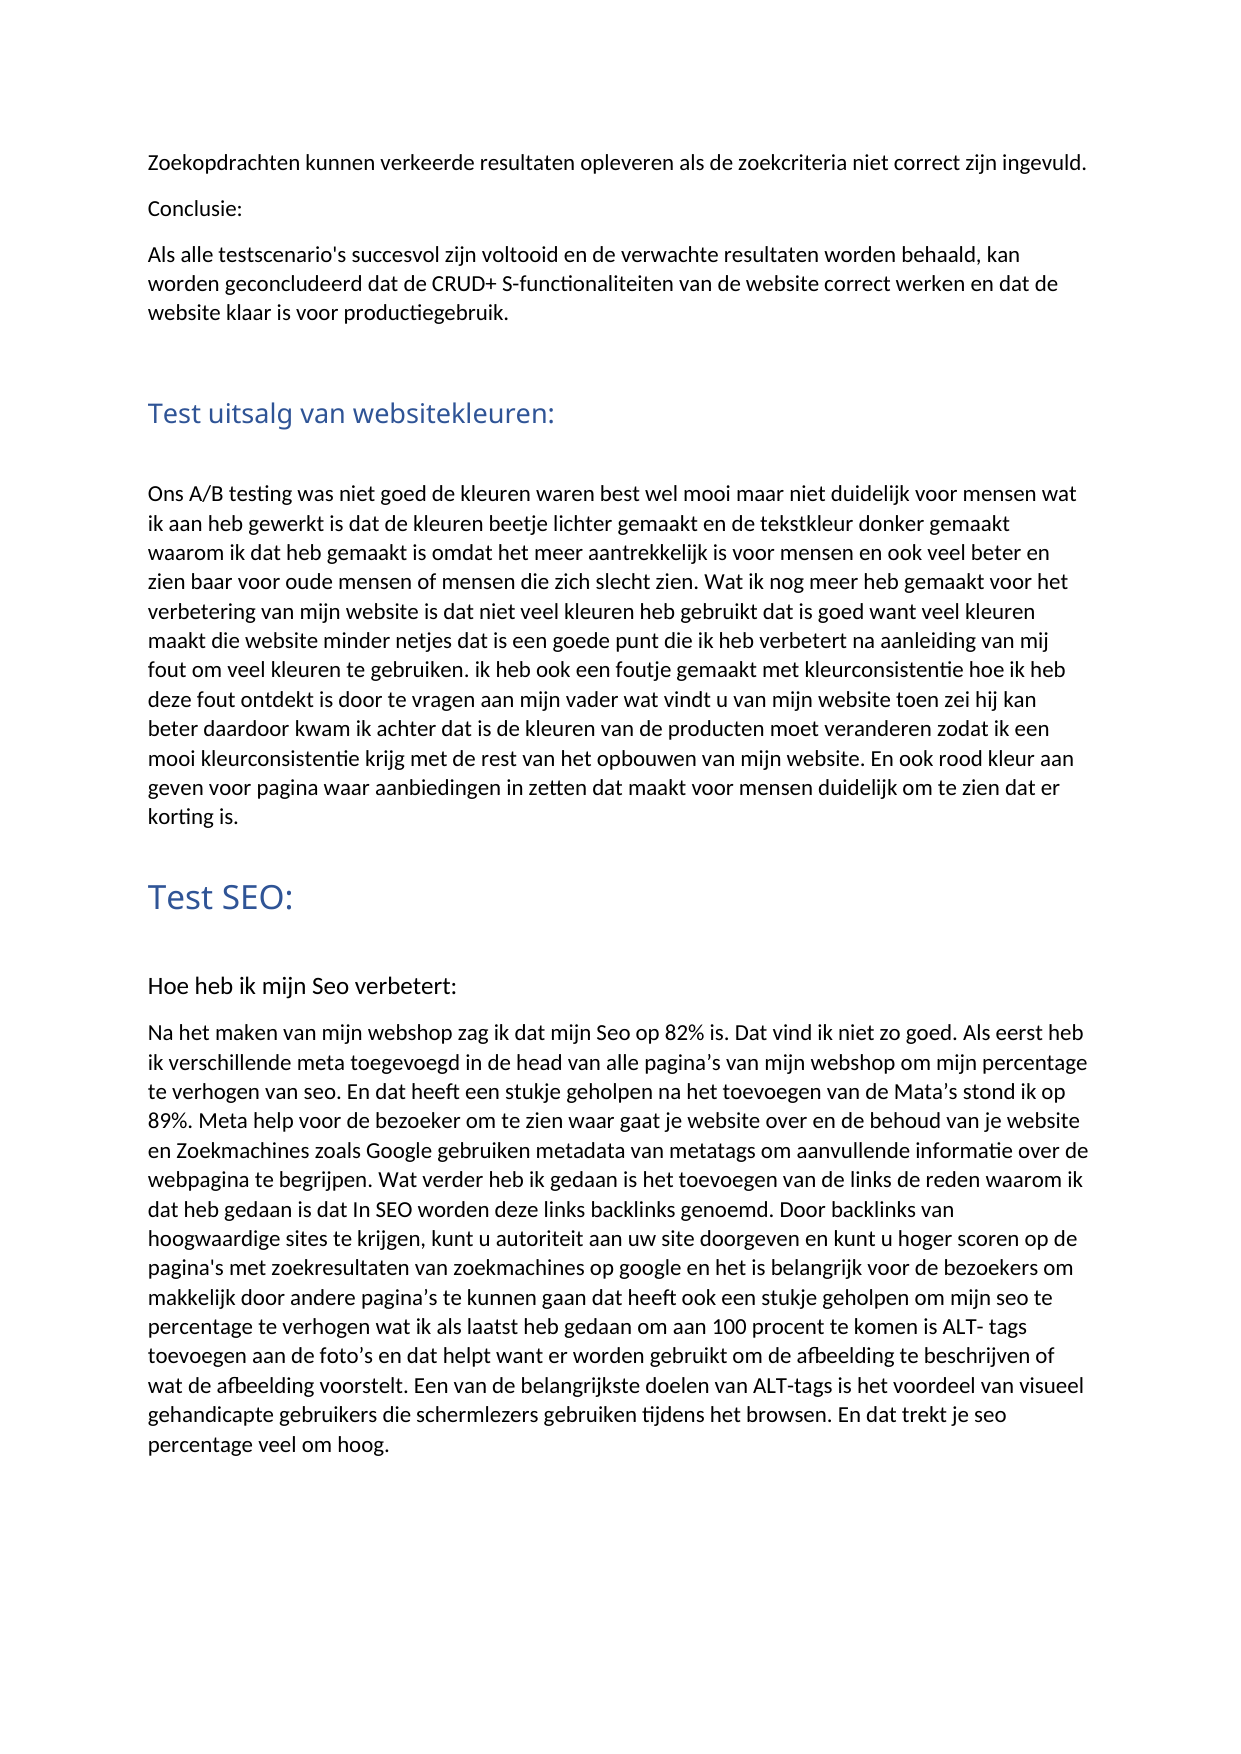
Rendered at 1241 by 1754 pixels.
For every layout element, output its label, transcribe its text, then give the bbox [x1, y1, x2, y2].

text Ons A/B testing was niet goed de kleuren waren best wel mooi maar niet duidelijk voor mensen wat ik aan heb gewerkt is dat de kleuren beetje lichter gemaakt en de tekstkleur donker gemaakt waarom ik dat heb gemaakt is omdat het meer aantrekkelijk is voor mensen en ook veel beter en zien baar voor oude mensen of mensen die zich slecht zien. Wat ik nog meer heb gemaakt voor het verbetering van mijn website is dat niet veel kleuren heb gebruikt dat is goed want veel kleuren maakt die website minder netjes dat is een goede punt die ik heb verbetert na aanleiding van mij fout om veel kleuren te gebruiken. ik heb ook een foutje gemaakt met kleurconsistentie hoe ik heb deze fout ontdekt is door te vragen aan mijn vader wat vindt u van mijn website toen zei hij kan beter daardoor kwam ik achter dat is de kleuren van de producten moet veranderen zodat ik een mooi kleurconsistentie krijg met de rest van het opbouwen van mijn website. En ook rood kleur aan geven voor pagina waar aanbiedingen in zetten dat maakt voor mensen duidelijk om te zien dat er korting is. [148, 479, 1093, 831]
text Hoe heb ik mijn Seo verbetert: [148, 970, 1093, 1000]
subtitle Test uitsalg van websitekleuren: [148, 395, 1093, 432]
text Zoekopdrachten kunnen verkeerde resultaten opleveren als de zoekcriteria niet correct zijn ingevuld. [148, 148, 1093, 176]
subtitle Test SEO: [148, 873, 1093, 919]
text Als alle testscenario's succesvol zijn voltooid en de verwachte resultaten worden behaald, kan worden geconcludeerd dat de CRUD+ S-functionaliteiten van de website correct werken en dat de website klaar is voor productiegebruik. [148, 240, 1093, 326]
text Na het maken van mijn webshop zag ik dat mijn Seo op 82% is. Dat vind ik niet zo goed. Als eerst heb ik verschillende meta toegevoegd in de head van alle pagina’s van mijn webshop om mijn percentage te verhogen van seo. En dat heeft een stukje geholpen na het toevoegen van de Mata’s stond ik op 89%. Meta help voor de bezoeker om te zien waar gaat je website over en de behoud van je website en Zoekmachines zoals Google gebruiken metadata van metatags om aanvullende informatie over de webpagina te begrijpen. Wat verder heb ik gedaan is het toevoegen van de links de reden waarom ik dat heb gedaan is dat In SEO worden deze links backlinks genoemd. Door backlinks van hoogwaardige sites te krijgen, kunt u autoriteit aan uw site doorgeven en kunt u hoger scoren op de pagina's met zoekresultaten van zoekmachines op google en het is belangrijk voor de bezoekers om makkelijk door andere pagina’s te kunnen gaan dat heeft ook een stukje geholpen om mijn seo te percentage te verhogen wat ik als laatst heb gedaan om aan 100 procent te komen is ALT- tags toevoegen aan de foto’s en dat helpt want er worden gebruikt om de afbeelding te beschrijven of wat de afbeelding voorstelt. Een van de belangrijkste doelen van ALT-tags is het voordeel van visueel gehandicapte gebruikers die schermlezers gebruiken tijdens het browsen. En dat trekt je seo percentage veel om hoog. [148, 1018, 1093, 1458]
text Conclusie: [148, 194, 1093, 222]
